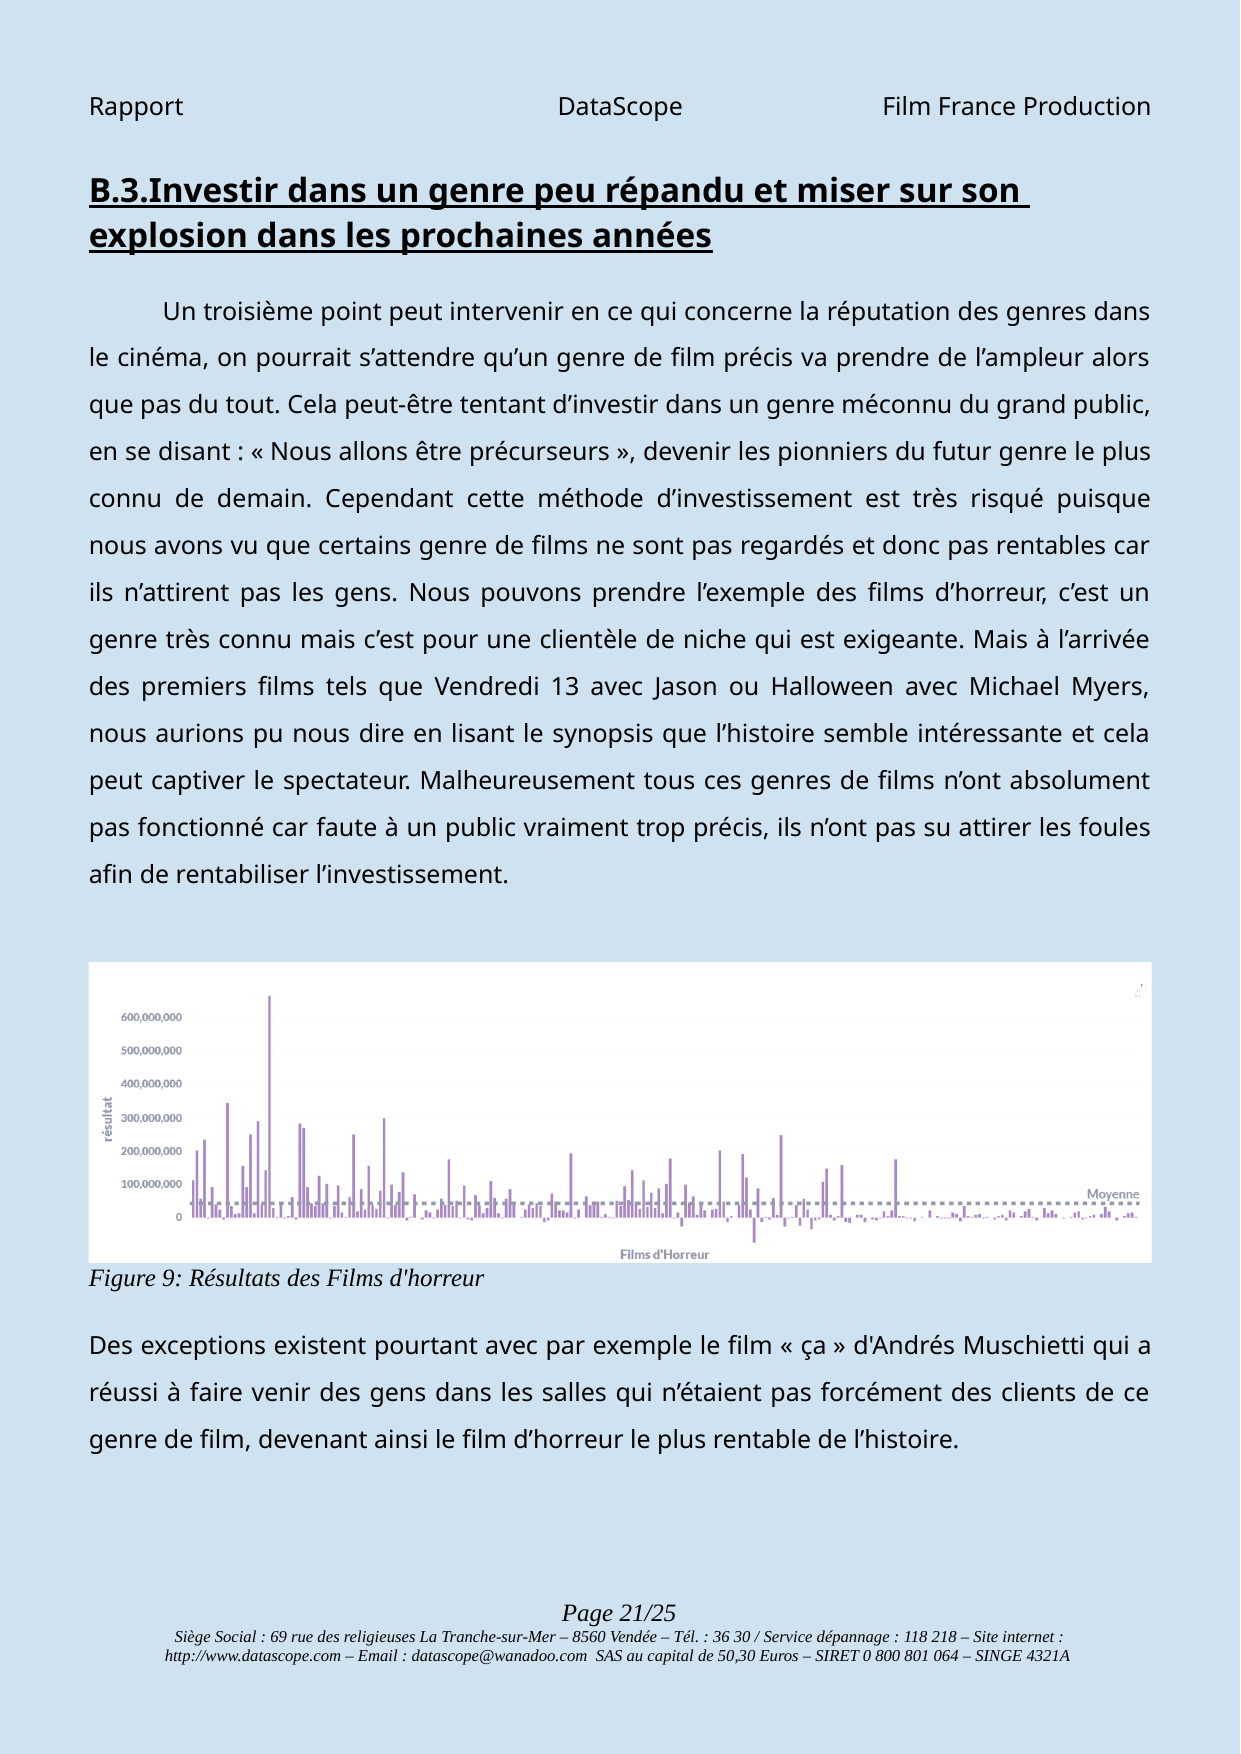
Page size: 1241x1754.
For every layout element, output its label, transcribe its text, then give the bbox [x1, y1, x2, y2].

text Figure 9: Résultats des Films d'horreur [88, 1263, 1152, 1291]
subtitle B.3.Investir dans un genre peu répandu et miser sur son explosion dans les prochaines années [88, 167, 1152, 258]
text Un troisième point peut intervenir en ce qui concerne la réputation des genres dans le cinéma, on pourrait s’attendre qu’un genre de film précis va prendre de l’ampleur alors que pas du tout. Cela peut-être tentant d’investir dans un genre méconnu du grand public, en se disant : « Nous allons être précurseurs », devenir les pionniers du futur genre le plus connu de demain. Cependant cette méthode d’investissement est très risqué puisque nous avons vu que certains genre de films ne sont pas regardés et donc pas rentables car ils n’attirent pas les gens. Nous pouvons prendre l’exemple des films d’horreur, c’est un genre très connu mais c’est pour une clientèle de niche qui est exigeante. Mais à l’arrivée des premiers films tels que Vendredi 13 avec Jason ou Halloween avec Michael Myers, nous aurions pu nous dire en lisant le synopsis que l’histoire semble intéressante et cela peut captiver le spectateur. Malheureusement tous ces genres de films n’ont absolument pas fonctionné car faute à un public vraiment trop précis, ils n’ont pas su attirer les foules afin de rentabiliser l’investissement. [88, 293, 1152, 891]
picture [88, 962, 1152, 1263]
text [88, 933, 1152, 962]
text Des exceptions existent pourtant avec par exemple le film « ça » d'Andrés Muschietti qui a réussi à faire venir des gens dans les salles qui n’étaient pas forcément des clients de ce genre de film, devenant ainsi le film d’horreur le plus rentable de l’histoire. [88, 1291, 1152, 1456]
